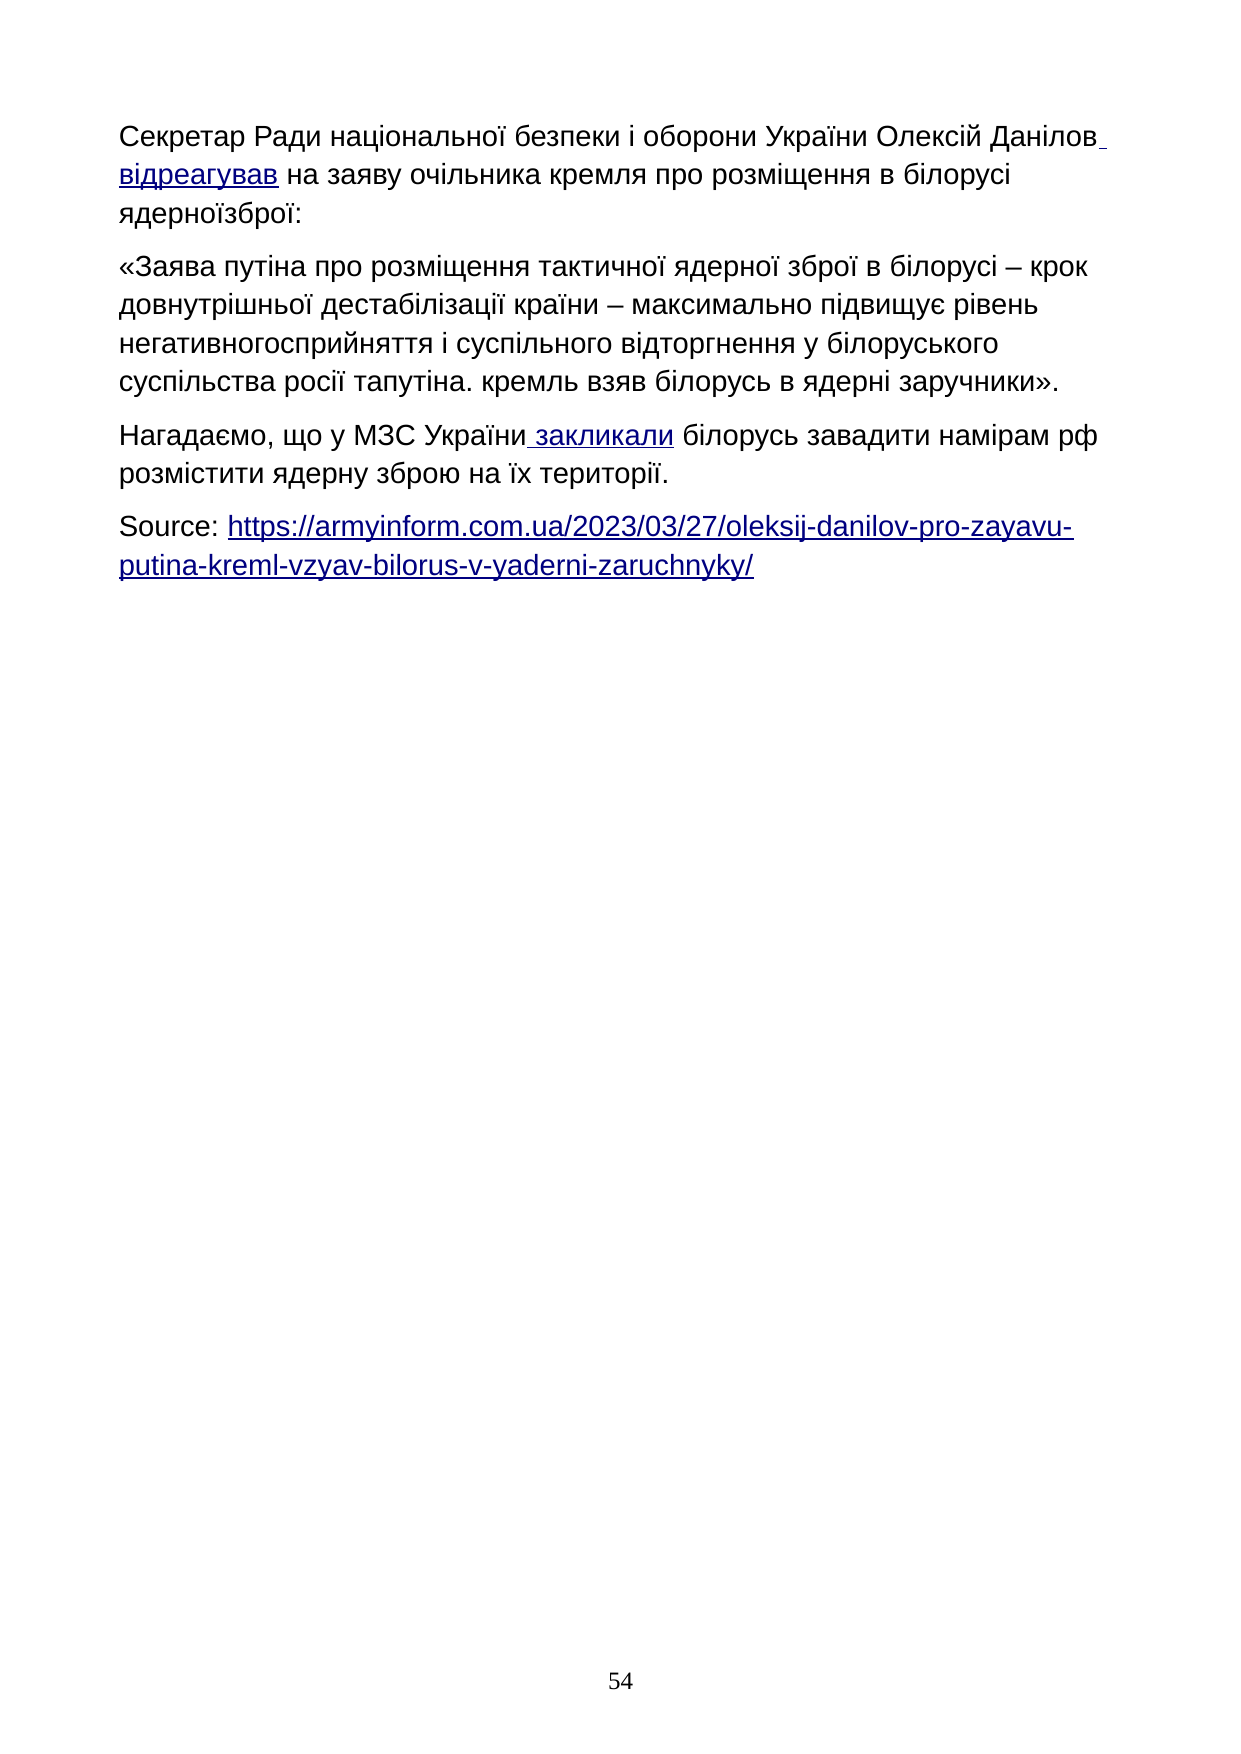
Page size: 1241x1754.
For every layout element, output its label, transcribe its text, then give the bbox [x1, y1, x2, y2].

text Нагадаємо, що у МЗС України закликали білорусь завадити намірам рф розмістити ядерну зброю на їх території. [118, 417, 1122, 489]
text Секретар Ради національної безпеки і оборони України Олексій Данілов відреагував на заяву очільника кремля про розміщення в білорусі ядерноїзброї: [118, 118, 1122, 229]
text Source: https://armyinform.com.ua/2023/03/27/oleksij-danilov-pro-zayavu-putina-kreml-vzyav-bilorus-v-yaderni-zaruchnyky/ [118, 509, 1122, 581]
text «Заява путіна про розміщення тактичної ядерної зброї в білорусі – крок довнутрішньої дестабілізації країни – максимально підвищує рівень негативногосприйняття і суспільного відторгнення у білоруського суспільства росії тапутіна. кремль взяв білорусь в ядерні заручники». [118, 249, 1122, 398]
